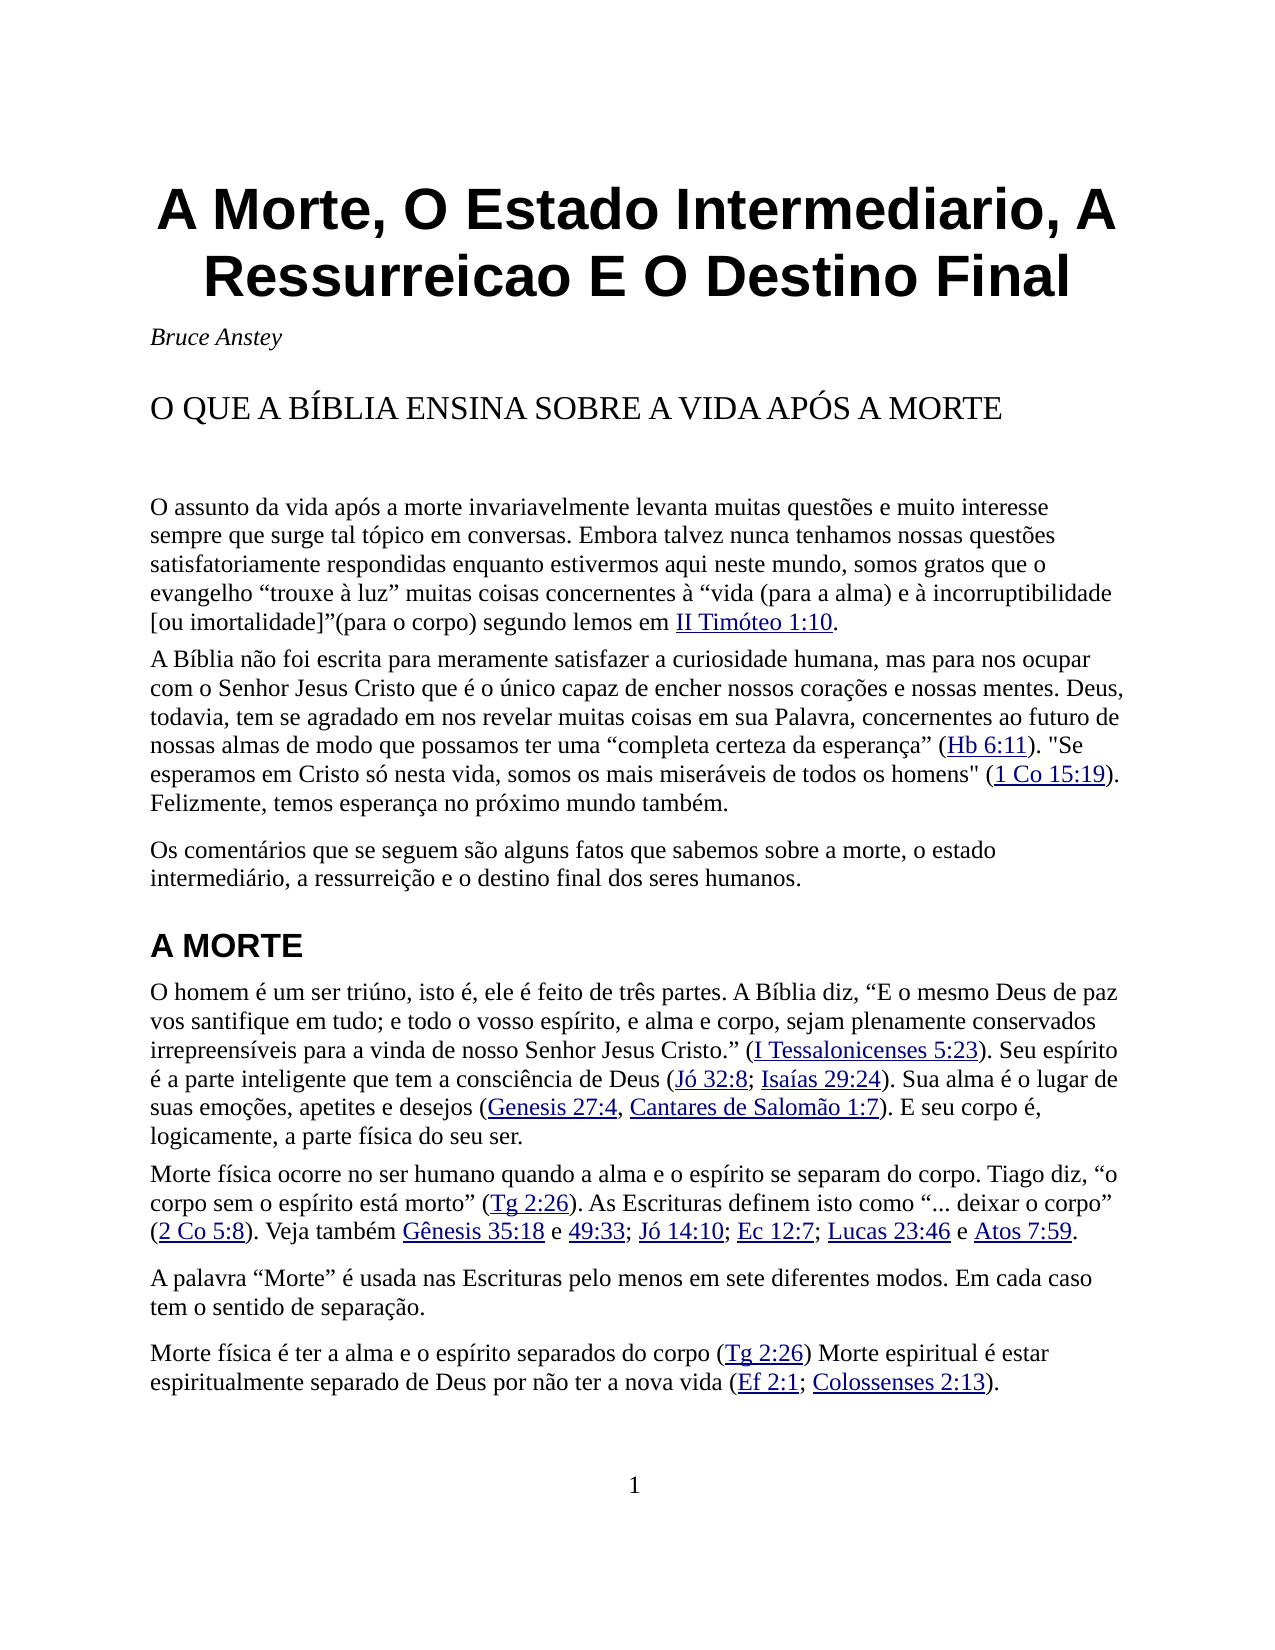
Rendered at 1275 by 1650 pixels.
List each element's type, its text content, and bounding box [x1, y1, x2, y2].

text Os comentários que se seguem são alguns fatos que sabemos sobre a morte, o estado intermediário, a ressurreição e o destino final dos seres humanos. [150, 835, 1125, 892]
text O homem é um ser triúno, isto é, ele é feito de três partes. A Bíblia diz, “E o mesmo Deus de paz vos santifique em tudo; e todo o vosso espírito, e alma e corpo, sejam plenamente conservados irrepreensíveis para a vinda de nosso Senhor Jesus Cristo.” (I Tessalonicenses 5:23). Seu espírito é a parte inteligente que tem a consciência de Deus (Jó 32:8; Isaías 29:24). Sua alma é o lugar de suas emoções, apetites e desejos (Genesis 27:4, Cantares de Salomão 1:7). E seu corpo é, logicamente, a parte física do seu ser. [150, 977, 1125, 1150]
text O QUE A BÍBLIA ENSINA SOBRE A VIDA APÓS A MORTE [150, 388, 1125, 426]
text A palavra “Morte” é usada nas Escrituras pelo menos em sete diferentes modos. Em cada caso tem o sentido de separação. [150, 1263, 1125, 1321]
title A Morte, O Estado Intermediario, A Ressurreicao E O Destino Final [150, 175, 1125, 309]
text Bruce Anstey [150, 322, 1125, 350]
text A Bíblia não foi escrita para meramente satisfazer a curiosidade humana, mas para nos ocupar com o Senhor Jesus Cristo que é o único capaz de encher nossos corações e nossas mentes. Deus, todavia, tem se agradado em nos revelar muitas coisas em sua Palavra, concernentes ao futuro de nossas almas de modo que possamos ter uma “completa certeza da esperança” (Hb 6:11). "Se esperamos em Cristo só nesta vida, somos os mais miseráveis de todos os homens" (1 Co 15:19). Felizmente, temos esperança no próximo mundo também. [150, 644, 1125, 817]
text Morte física ocorre no ser humano quando a alma e o espírito se separam do corpo. Tiago diz, “o corpo sem o espírito está morto” (Tg 2:26). As Escrituras definem isto como “... deixar o corpo” (2 Co 5:8). Veja também Gênesis 35:18 e 49:33; Jó 14:10; Ec 12:7; Lucas 23:46 e Atos 7:59. [150, 1159, 1125, 1245]
text O assunto da vida após a morte invariavelmente levanta muitas questões e muito interesse sempre que surge tal tópico em conversas. Embora talvez nunca tenhamos nossas questões satisfatoriamente respondidas enquanto estivermos aqui neste mundo, somos gratos que o evangelho “trouxe à luz” muitas coisas concernentes à “vida (para a alma) e à incorruptibilidade [ou imortalidade]”(para o corpo) segundo lemos em II Timóteo 1:10. [150, 492, 1125, 635]
subtitle A MORTE [150, 926, 1125, 965]
text Morte física é ter a alma e o espírito separados do corpo (Tg 2:26) Morte espiritual é estar espiritualmente separado de Deus por não ter a nova vida (Ef 2:1; Colossenses 2:13). [150, 1338, 1125, 1396]
